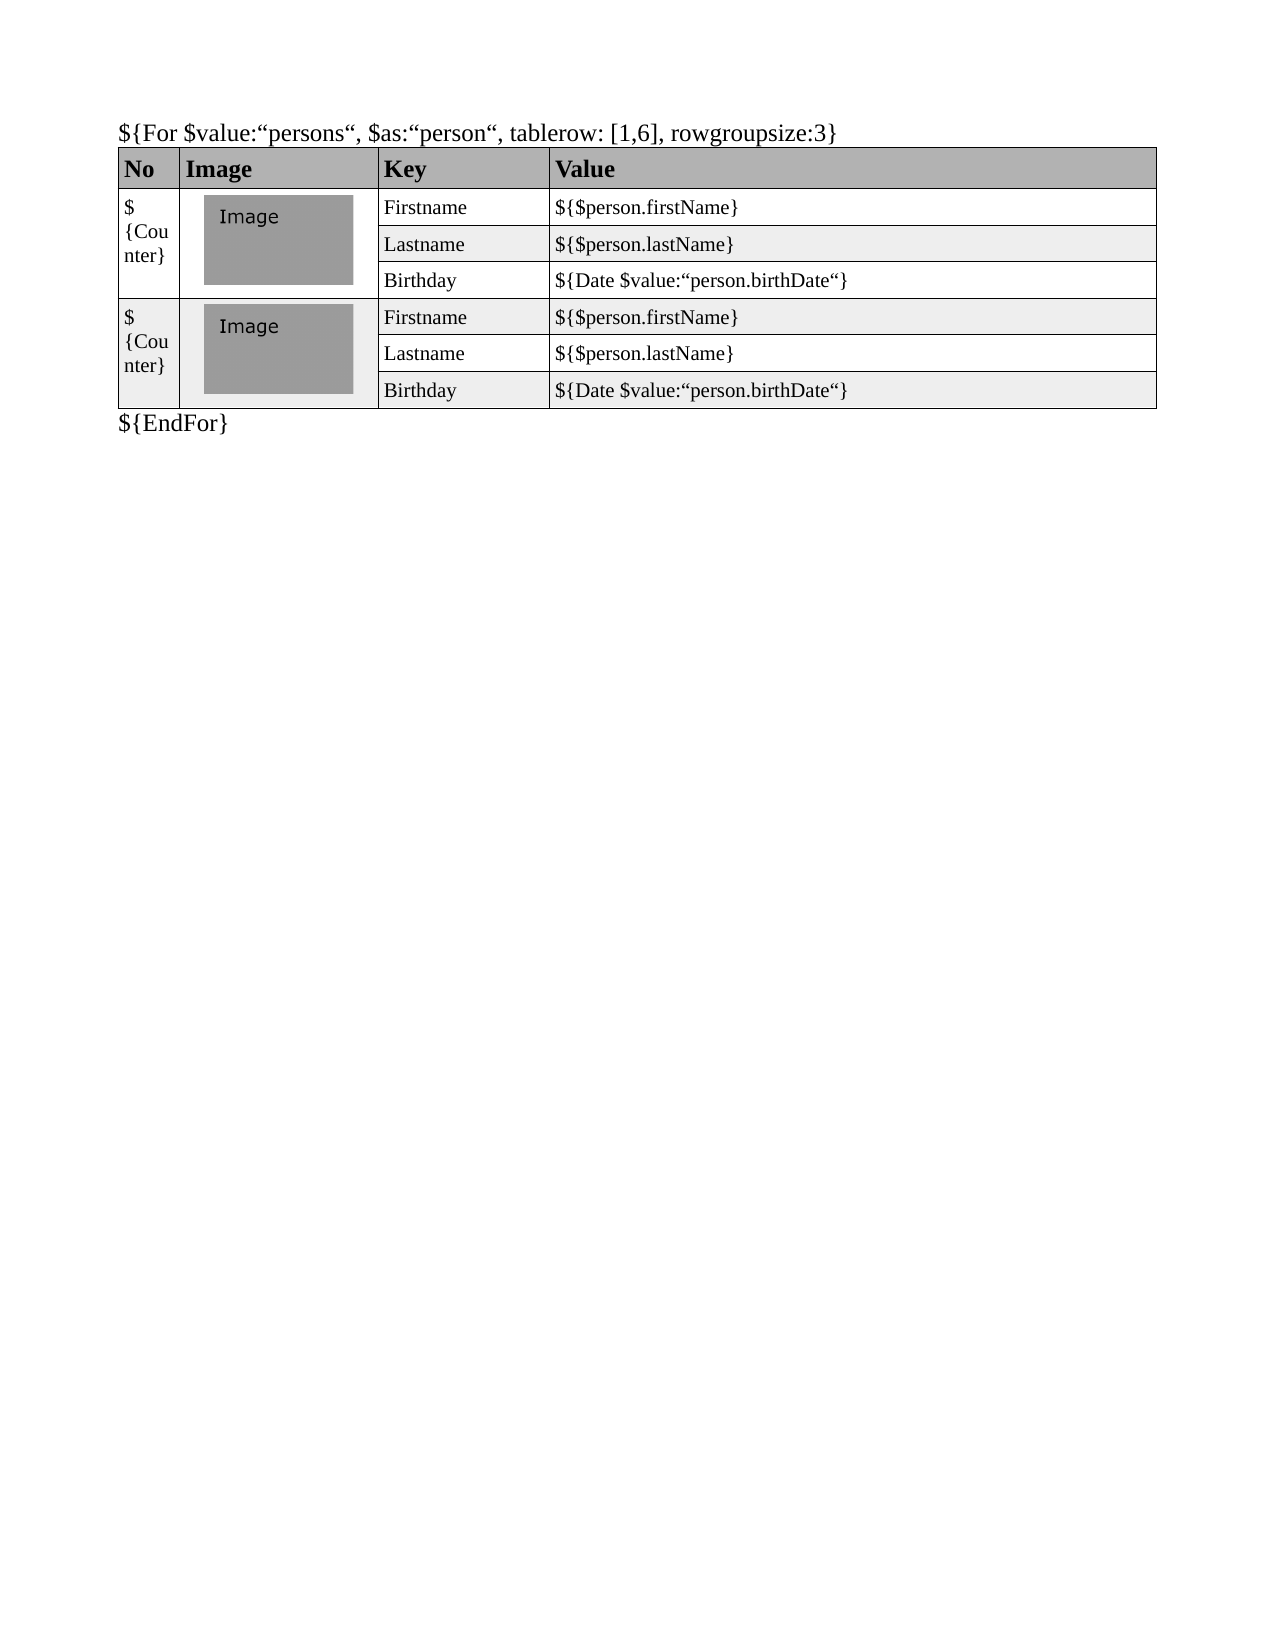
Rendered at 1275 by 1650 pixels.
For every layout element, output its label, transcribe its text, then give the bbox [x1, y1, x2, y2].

table_cell Birthday [379, 262, 549, 298]
table_cell Firstname [379, 189, 549, 225]
picture [204, 195, 354, 285]
table_header Image [180, 148, 378, 188]
table_cell ${$person.firstName} [550, 299, 1156, 334]
table_cell ${Counter} [119, 299, 179, 334]
table_cell ${$person.firstName} [550, 189, 1156, 225]
table_header Value [550, 148, 1156, 188]
table_cell ${$person.lastName} [550, 335, 1156, 371]
text ${For $value:“persons“, $as:“person“, tablerow: [1,6], rowgroupsize:3} [118, 118, 1157, 147]
text ${EndFor} [118, 409, 1157, 437]
table_cell Lastname [379, 226, 549, 261]
table_cell [180, 299, 378, 334]
table_cell Birthday [379, 372, 549, 407]
table_cell Lastname [379, 335, 549, 371]
table_cell ${Counter} [119, 189, 179, 225]
table_cell Firstname [379, 299, 549, 334]
table_cell ${$person.lastName} [550, 226, 1156, 261]
table_header No [119, 148, 179, 188]
table_cell ${Date $value:“person.birthDate“} [550, 372, 1156, 407]
table_cell ${Date $value:“person.birthDate“} [550, 262, 1156, 298]
picture [204, 304, 354, 394]
table_header Key [379, 148, 549, 188]
table_cell [180, 189, 378, 225]
